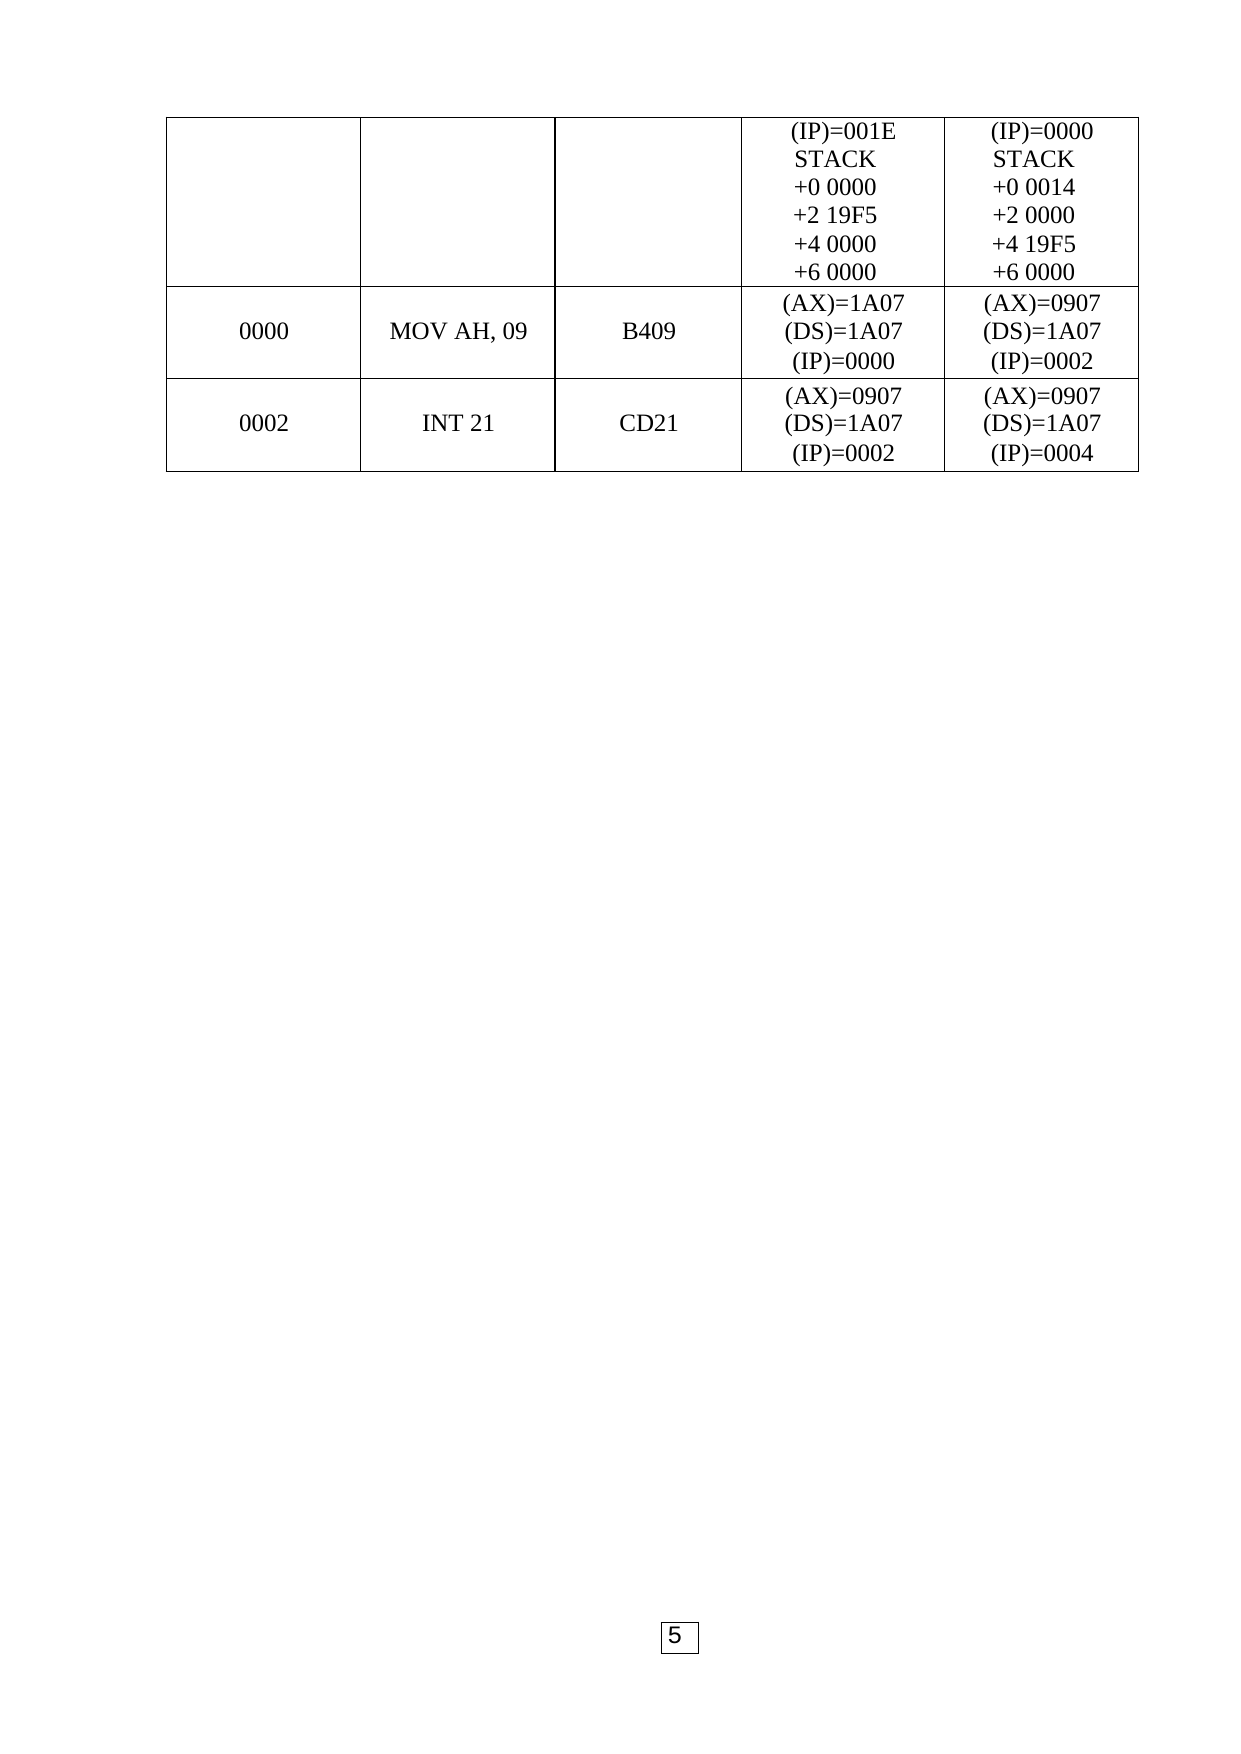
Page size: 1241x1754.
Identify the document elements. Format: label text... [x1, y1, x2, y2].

table_cell MOV AH, 09 [361, 318, 554, 347]
table_cell (AX)=0907 [742, 379, 944, 411]
table_cell [167, 118, 360, 286]
table_cell [361, 439, 554, 471]
table_cell [361, 379, 554, 411]
table_cell [556, 347, 741, 378]
table_cell [556, 379, 741, 411]
table_cell (IP)=001E STACK +0 0000 +2 19F5 +4 0000 +6 0000 [742, 118, 944, 286]
table_cell (DS)=1A07 [945, 318, 1138, 347]
table_cell (IP)=0000 STACK +0 0014 +2 0000 +4 19F5 +6 0000 [945, 118, 1138, 286]
table_cell [361, 347, 554, 378]
table_cell (AX)=1A07 [742, 287, 944, 318]
table_cell (DS)=1A07 [945, 411, 1138, 439]
table_cell [556, 118, 741, 286]
table_cell (IP)=0002 [945, 347, 1138, 378]
table_cell B409 [556, 318, 741, 347]
table_cell CD21 [556, 411, 741, 439]
table_cell (IP)=0000 [742, 347, 944, 378]
table_cell [167, 287, 360, 318]
table_cell [361, 118, 554, 286]
table_cell 0000 [167, 318, 360, 347]
table_cell (IP)=0004 [945, 439, 1138, 471]
table_cell 0002 [167, 411, 360, 439]
table_cell [167, 379, 360, 411]
table_cell [167, 347, 360, 378]
table_cell [556, 439, 741, 471]
table_cell [556, 287, 741, 318]
table_cell INT 21 [361, 411, 554, 439]
table_cell (AX)=0907 [945, 287, 1138, 318]
table_cell (AX)=0907 [945, 379, 1138, 411]
table_cell (IP)=0002 [742, 439, 944, 471]
table_cell (DS)=1A07 [742, 411, 944, 439]
table_cell [167, 439, 360, 471]
table_cell [361, 287, 554, 318]
table_cell (DS)=1A07 [742, 318, 944, 347]
